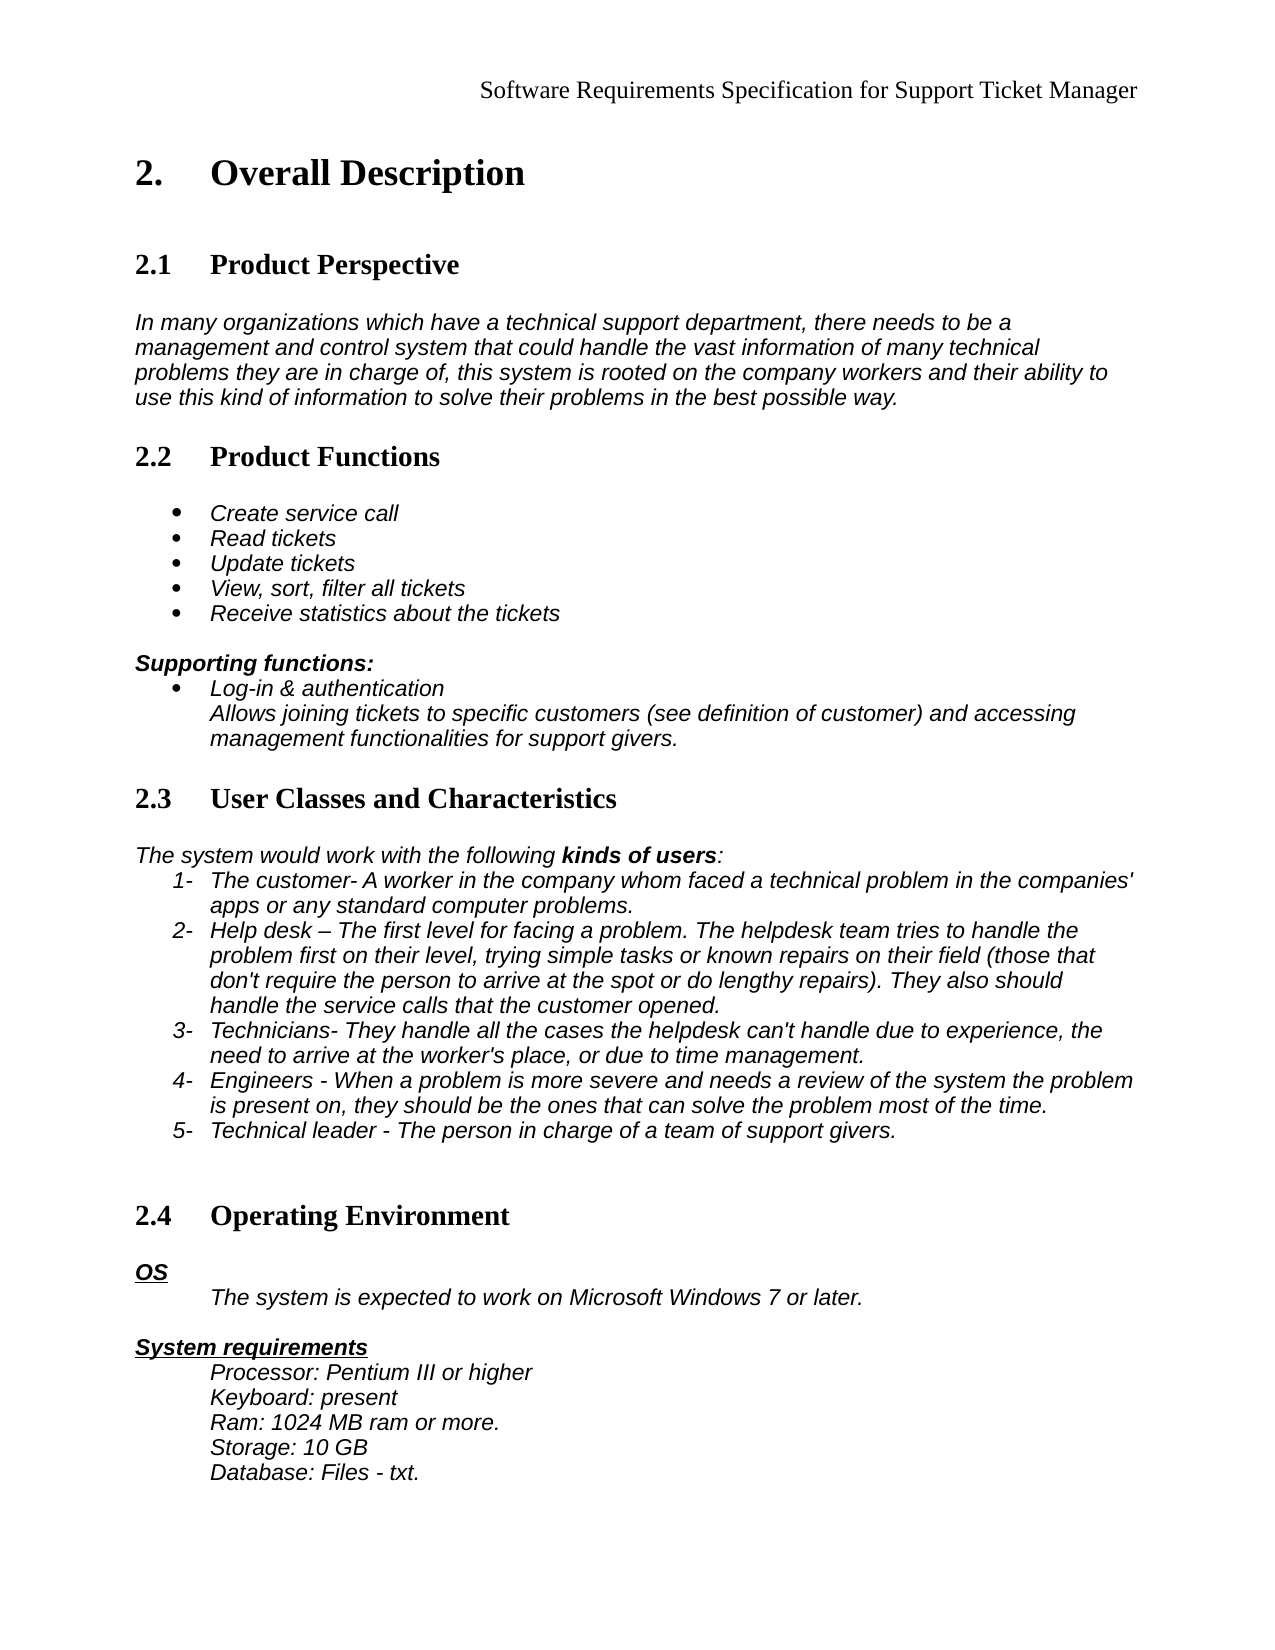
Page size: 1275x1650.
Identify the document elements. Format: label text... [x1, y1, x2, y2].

text Database: Files - txt. [135, 1461, 1140, 1486]
subtitle Product Perspective [135, 247, 1140, 281]
text Processor: Pentium III or higher [135, 1361, 1140, 1386]
text Ram: 1024 MB ram or more. [135, 1411, 1140, 1436]
text System requirements [135, 1336, 1140, 1361]
list Update tickets [172, 552, 1140, 577]
subtitle Overall Description [135, 150, 1140, 193]
subtitle Product Functions [135, 439, 1140, 473]
text Storage: 10 GB [135, 1436, 1140, 1461]
list The customer- A worker in the company whom faced a technical problem in the companies' apps or any standard computer problems. [172, 869, 1140, 919]
text OS [135, 1261, 1140, 1286]
list Read tickets [172, 527, 1140, 552]
list Technical leader - The person in charge of a team of support givers. [172, 1119, 1140, 1144]
text Keyboard: present [135, 1386, 1140, 1411]
list View, sort, filter all tickets [172, 577, 1140, 602]
list Receive statistics about the tickets [172, 602, 1140, 627]
text Supporting functions: [135, 652, 1140, 677]
list Create service call [172, 502, 1140, 527]
text In many organizations which have a technical support department, there needs to be a management and control system that could handle the vast information of many technical problems they are in charge of, this system is rooted on the company workers and their ability to use this kind of information to solve their problems in the best possible way. [135, 310, 1140, 410]
list Log-in & authentication Allows joining tickets to specific customers (see definition of customer) and accessing management functionalities for support givers. [172, 677, 1140, 752]
list Help desk – The first level for facing a problem. The helpdesk team tries to handle the problem first on their level, trying simple tasks or known repairs on their field (those that don't require the person to arrive at the spot or do lengthy repairs). They also should handle the service calls that the customer opened. [172, 919, 1140, 1019]
subtitle Operating Environment [135, 1198, 1140, 1231]
subtitle User Classes and Characteristics [135, 781, 1140, 814]
list Engineers - When a problem is more severe and needs a review of the system the problem is present on, they should be the ones that can solve the problem most of the time. [172, 1069, 1140, 1119]
list Technicians- They handle all the cases the helpdesk can't handle due to experience, the need to arrive at the worker's place, or due to time management. [172, 1019, 1140, 1069]
text The system is expected to work on Microsoft Windows 7 or later. [135, 1286, 1140, 1311]
text The system would work with the following kinds of users: [135, 844, 1140, 869]
